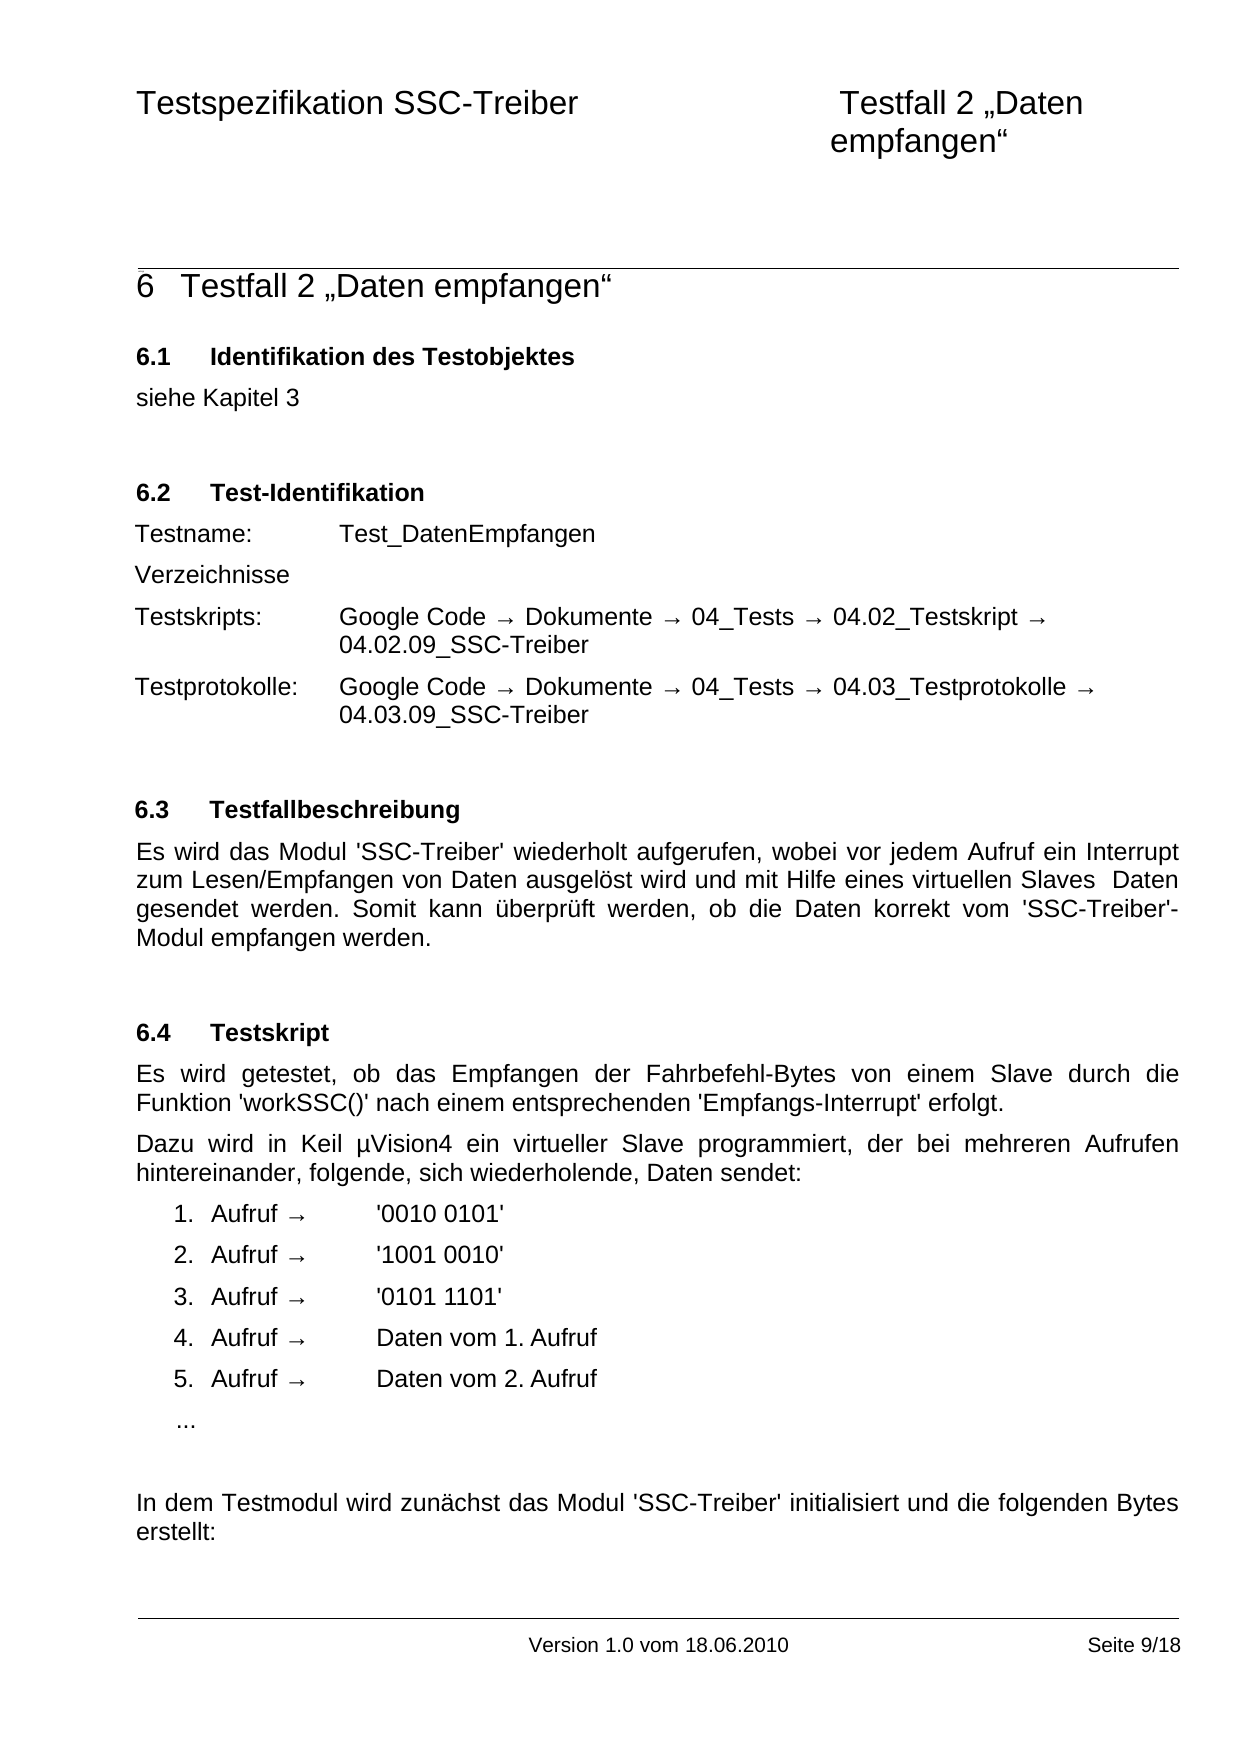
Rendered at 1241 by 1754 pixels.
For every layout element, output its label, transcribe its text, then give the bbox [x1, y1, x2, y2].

text Testname: Test_DatenEmpfangen [134, 519, 1181, 548]
text Verzeichnisse [134, 561, 1181, 589]
list Aufruf → Daten vom 1. Aufruf [173, 1323, 1181, 1352]
text Es wird das Modul 'SSC-Treiber' wiederholt aufgerufen, wobei vor jedem Aufruf ein Interrupt zum Lesen/Empfangen von Daten ausgelöst wird und mit Hilfe eines virtuellen Slaves Daten gesendet werden. Somit kann überprüft werden, ob die Daten korrekt vom 'SSC-Treiber'-Modul empfangen werden. [136, 837, 1181, 952]
list Aufruf → '0010 0101' [173, 1199, 1181, 1228]
text Testskripts: Google Code → Dokumente → 04_Tests → 04.02_Testskript → 04.02.09_SSC-Treiber [134, 602, 1181, 659]
subtitle Testfallbeschreibung [134, 796, 1181, 824]
list ... [176, 1406, 1181, 1434]
text Dazu wird in Keil µVision4 ein virtueller Slave programmiert, der bei mehreren Aufrufen hintereinander, folgende, sich wiederholende, Daten sendet: [136, 1129, 1181, 1187]
subtitle Test-Identifikation [136, 478, 1181, 507]
subtitle Testskript [136, 1018, 1181, 1047]
subtitle Identifikation des Testobjektes [136, 342, 1181, 371]
text Testprotokolle: Google Code → Dokumente → 04_Tests → 04.03_Testprotokolle → 04.03.09_SSC-Treiber [134, 672, 1181, 729]
list Aufruf → '0101 1101' [173, 1282, 1181, 1311]
list Aufruf → '1001 0010' [173, 1241, 1181, 1269]
subtitle Testfall 2 „Daten empfangen“ [136, 289, 482, 304]
text Es wird getestet, ob das Empfangen der Fahrbefehl-Bytes von einem Slave durch die Funktion 'workSSC()' nach einem entsprechenden 'Empfangs-Interrupt' erfolgt. [136, 1059, 1181, 1117]
subtitle Testfall 2 „Daten empfangen“ [557, 289, 1181, 304]
subtitle Testfall 2 „Daten empfangen“ [485, 289, 558, 304]
list Aufruf → Daten vom 2. Aufruf [173, 1364, 1181, 1393]
text In dem Testmodul wird zunächst das Modul 'SSC-Treiber' initialisiert und die folgenden Bytes erstellt: [136, 1488, 1181, 1546]
text siehe Kapitel 3 [136, 383, 1181, 412]
